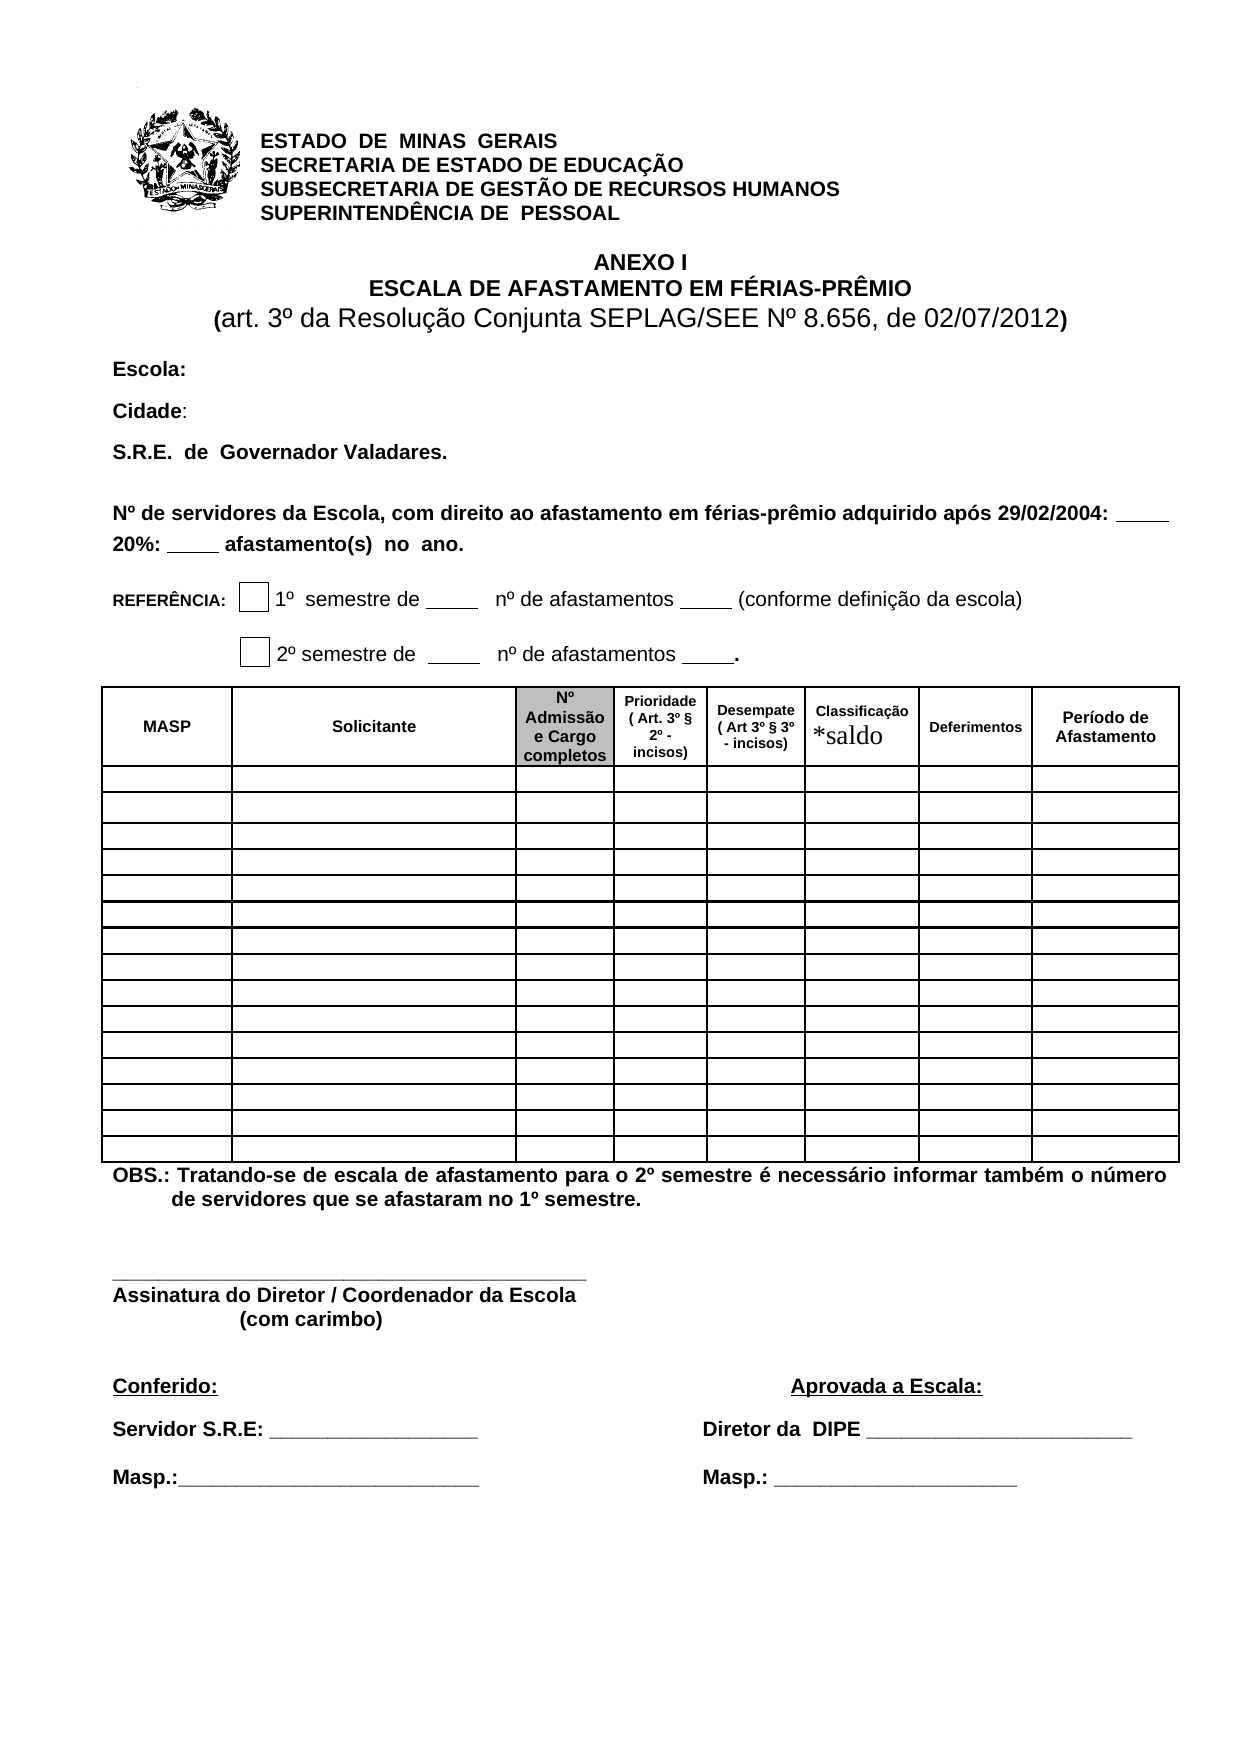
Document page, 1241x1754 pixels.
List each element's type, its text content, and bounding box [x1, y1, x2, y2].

text OBS.: Tratando-se de escala de afastamento para o 2º semestre é necessário informar também o número de servidores que se afastaram no 1º semestre. [112, 1163, 1168, 1211]
table_cell [233, 903, 515, 926]
table_cell [708, 955, 804, 978]
table_cell [517, 767, 613, 791]
text Cidade: [112, 393, 1168, 424]
table_header Classificação *saldo [806, 688, 918, 765]
table_header Período de Afastamento [1033, 688, 1178, 765]
text ESTADO DE MINAS GERAIS [245, 129, 1168, 153]
table_cell [1033, 955, 1178, 978]
table_cell [615, 1033, 706, 1057]
table_cell [806, 981, 918, 1004]
table_cell [517, 1033, 613, 1057]
table_cell [920, 929, 1031, 952]
table_cell [615, 955, 706, 978]
text ANEXO I [112, 249, 1168, 275]
subtitle ESCALA DE AFASTAMENTO EM FÉRIAS-PRÊMIO [112, 275, 1168, 302]
table_cell [1033, 981, 1178, 1004]
table_cell [517, 981, 613, 1004]
table_cell [517, 929, 613, 952]
table_cell [1033, 929, 1178, 952]
table_cell [708, 1137, 804, 1161]
table_cell [708, 1007, 804, 1031]
table_cell [517, 876, 613, 900]
text Nº de servidores da Escola, com direito ao afastamento em férias-prêmio adquirido após 29/02/2004: 20%: afastamento(s) no ano. [112, 494, 1168, 557]
table_cell [708, 1111, 804, 1135]
subtitle Escola: [112, 357, 1168, 381]
table_cell [517, 1111, 613, 1135]
table_cell [615, 876, 706, 900]
text SUPERINTENDÊNCIA DE PESSOAL [245, 201, 1168, 225]
table_cell [708, 824, 804, 848]
table_cell [103, 929, 231, 952]
table_cell [233, 1111, 515, 1135]
table_cell [1033, 767, 1178, 791]
text REFERÊNCIA: 1º semestre de nº de afastamentos (conforme definição da escola) [112, 581, 1168, 612]
table_cell [103, 1137, 231, 1161]
table_cell [615, 903, 706, 926]
table_cell [103, 1007, 231, 1031]
table_cell [233, 955, 515, 978]
table_cell [517, 850, 613, 874]
table_cell [1033, 903, 1178, 926]
table_cell [806, 903, 918, 926]
table_cell [615, 767, 706, 791]
subtitle Servidor S.R.E: __________________ Diretor da DIPE _______________________ [112, 1417, 1168, 1441]
table_cell [517, 955, 613, 978]
table_cell [615, 824, 706, 848]
table_cell [517, 903, 613, 926]
table_cell [103, 850, 231, 874]
text SECRETARIA DE ESTADO DE EDUCAÇÃO [245, 153, 1168, 177]
table_cell [615, 929, 706, 952]
table_cell [920, 955, 1031, 978]
table_cell [103, 1059, 231, 1083]
table_cell [233, 1137, 515, 1161]
table_cell [920, 876, 1031, 900]
table_cell [103, 876, 231, 900]
subtitle Masp.:__________________________ Masp.: _____________________ [112, 1465, 1168, 1489]
table_cell [103, 1085, 231, 1109]
table_cell [1033, 1085, 1178, 1109]
table_cell [517, 1007, 613, 1031]
table_cell [103, 793, 231, 822]
table_cell [806, 1033, 918, 1057]
table_cell [615, 1137, 706, 1161]
table_cell [806, 955, 918, 978]
table_cell [615, 1111, 706, 1135]
table_cell [920, 1137, 1031, 1161]
text _________________________________________ [112, 1259, 1168, 1283]
table_cell [806, 1111, 918, 1135]
table_cell [517, 824, 613, 848]
table_cell [233, 1059, 515, 1083]
table_cell [708, 876, 804, 900]
table_cell [233, 1033, 515, 1057]
text (com carimbo) [112, 1307, 1168, 1331]
table_cell [233, 929, 515, 952]
table_header Desempate ( Art 3º § 3º - incisos) [708, 688, 804, 765]
table_cell [806, 824, 918, 848]
table_cell [1033, 1059, 1178, 1083]
table_cell [103, 903, 231, 926]
table_cell [103, 1033, 231, 1057]
subtitle SUBSECRETARIA DE GESTÃO DE RECURSOS HUMANOS [245, 177, 1168, 201]
table_cell [615, 1007, 706, 1031]
text Conferido: Aprovada a Escala: [112, 1374, 1168, 1398]
table_cell [708, 1085, 804, 1109]
table_cell [615, 1059, 706, 1083]
table_cell [1033, 793, 1178, 822]
table_cell [920, 793, 1031, 822]
table_cell [615, 1085, 706, 1109]
table_header Nº Admissão e Cargo completos [517, 688, 613, 765]
table_cell [708, 793, 804, 822]
table_cell [233, 981, 515, 1004]
table_cell [103, 955, 231, 978]
table_cell [615, 850, 706, 874]
table_cell [1033, 1007, 1178, 1031]
table_cell [103, 824, 231, 848]
table_cell [233, 793, 515, 822]
table_cell [806, 767, 918, 791]
table_cell [1033, 1111, 1178, 1135]
table_cell [708, 929, 804, 952]
table_cell [806, 876, 918, 900]
table_cell [708, 903, 804, 926]
text (art. 3º da Resolução Conjunta SEPLAG/SEE Nº 8.656, de 02/07/2012) [112, 302, 1168, 333]
table_cell [233, 1007, 515, 1031]
table_cell [920, 981, 1031, 1004]
table_cell [708, 981, 804, 1004]
table_cell [920, 1085, 1031, 1109]
table_cell [615, 981, 706, 1004]
table_cell [517, 1085, 613, 1109]
table_cell [806, 1059, 918, 1083]
table_cell [708, 1059, 804, 1083]
text Assinatura do Diretor / Coordenador da Escola [112, 1283, 1168, 1307]
table_cell [517, 793, 613, 822]
table_cell [806, 929, 918, 952]
table_cell [920, 1111, 1031, 1135]
table_cell [806, 850, 918, 874]
table_cell [920, 903, 1031, 926]
table_cell [806, 793, 918, 822]
table_cell [806, 1137, 918, 1161]
table_cell [517, 1137, 613, 1161]
table_cell [233, 1085, 515, 1109]
table_cell [920, 1033, 1031, 1057]
table_cell [103, 767, 231, 791]
table_cell [708, 850, 804, 874]
table_cell [1033, 824, 1178, 848]
subtitle S.R.E. de Governador Valadares. [112, 439, 1168, 463]
table_cell [233, 850, 515, 874]
table_cell [233, 876, 515, 900]
table_cell [920, 850, 1031, 874]
table_cell [1033, 876, 1178, 900]
table_cell [103, 1111, 231, 1135]
table_cell [806, 1085, 918, 1109]
text 2º semestre de nº de afastamentos . [112, 636, 1168, 667]
table_cell [920, 824, 1031, 848]
table_header MASP [103, 688, 231, 765]
table_cell [103, 981, 231, 1004]
table_header Deferimentos [920, 688, 1031, 765]
table_cell [233, 824, 515, 848]
table_cell [1033, 1033, 1178, 1057]
table_cell [1033, 1137, 1178, 1161]
table_cell [1033, 850, 1178, 874]
table_cell [708, 767, 804, 791]
table_cell [920, 767, 1031, 791]
table_cell [708, 1033, 804, 1057]
table_header Solicitante [233, 688, 515, 765]
table_cell [233, 767, 515, 791]
table_cell [806, 1007, 918, 1031]
table_cell [517, 1059, 613, 1083]
table_header Prioridade ( Art. 3º § 2º - incisos) [615, 688, 706, 765]
table_cell [920, 1007, 1031, 1031]
table_cell [920, 1059, 1031, 1083]
table_cell [615, 793, 706, 822]
